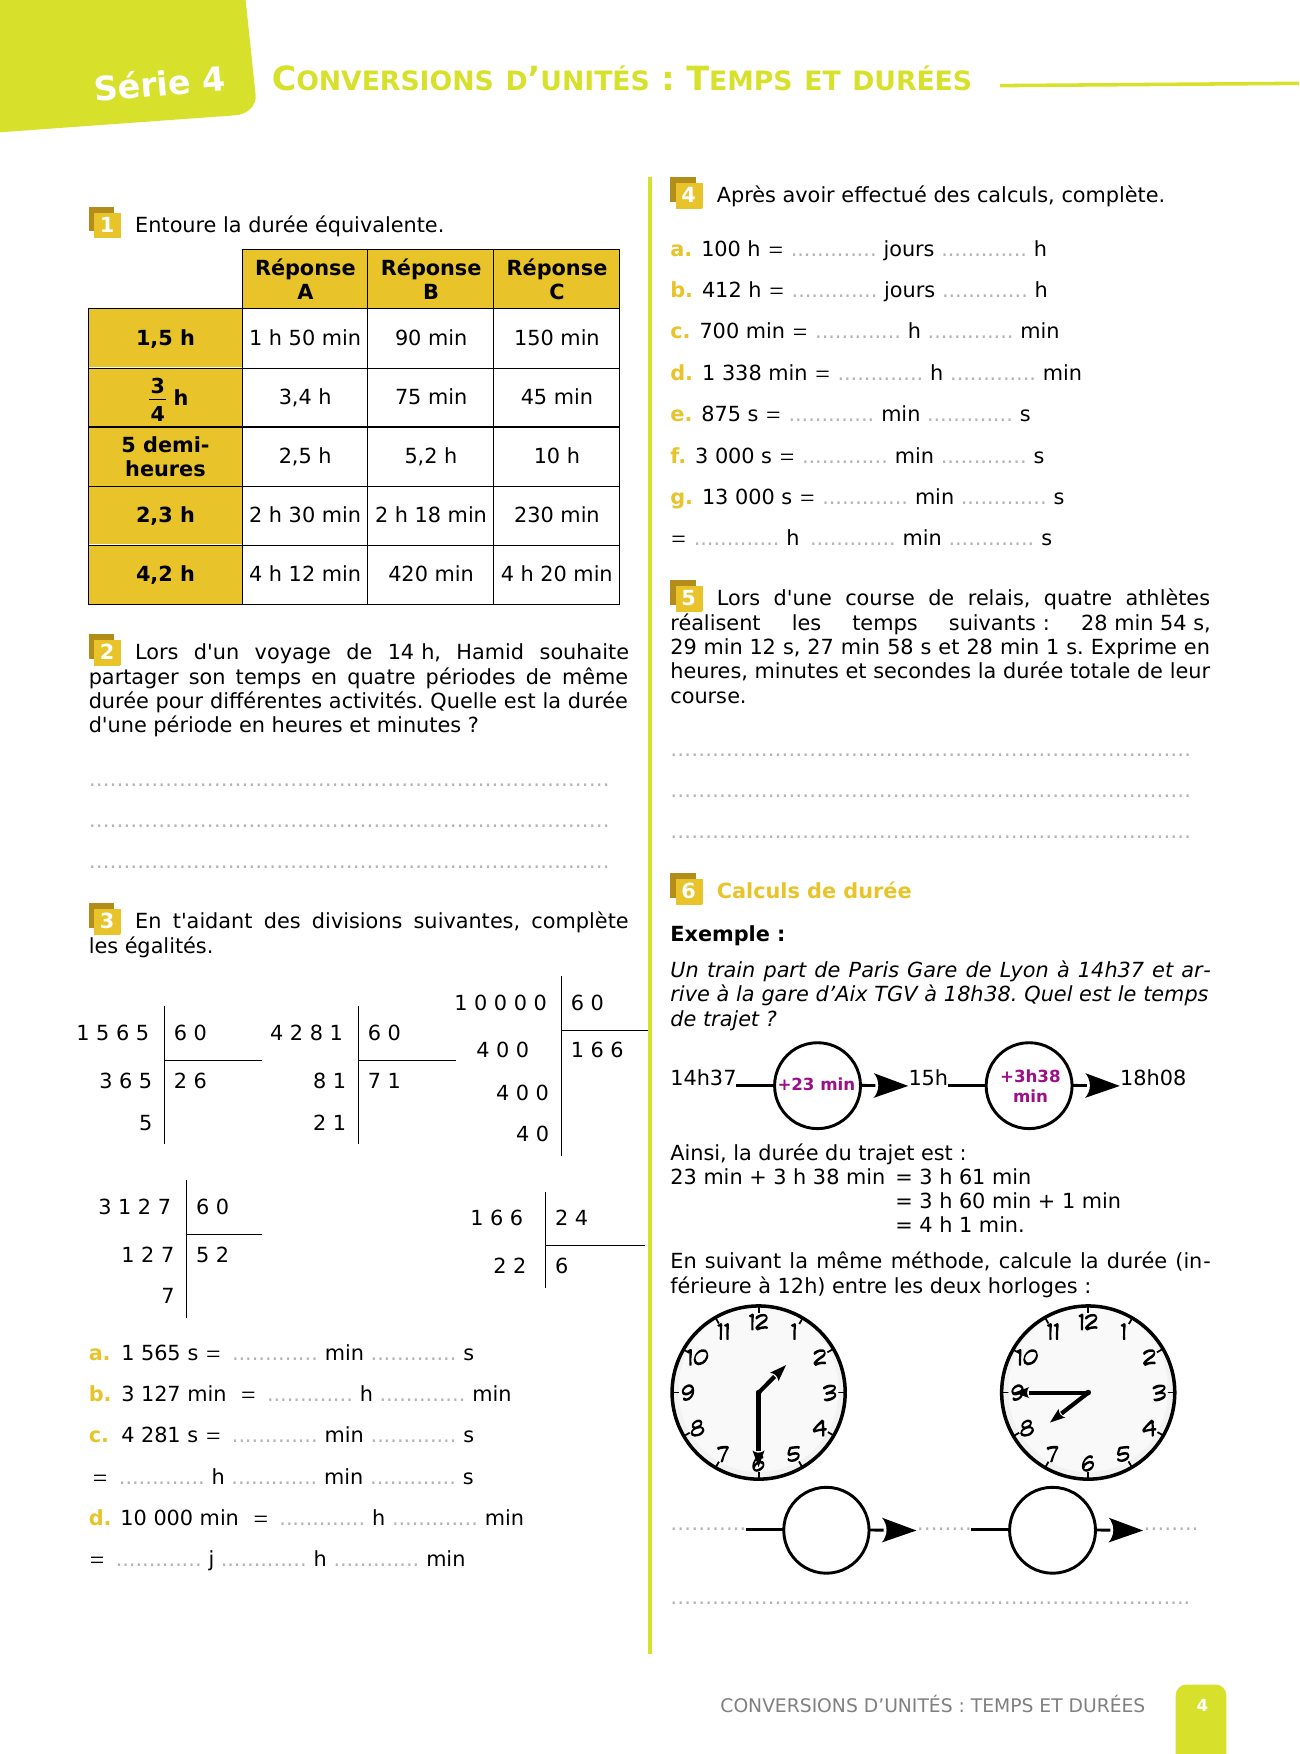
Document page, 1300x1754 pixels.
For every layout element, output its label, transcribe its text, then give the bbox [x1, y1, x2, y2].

table_header [349, 1006, 358, 1060]
table_cell [552, 1030, 561, 1072]
list = ............. h ............. min ............. s [670, 509, 1211, 551]
table_cell [155, 1060, 164, 1102]
list 700 min = ............. h ............. min [670, 302, 1211, 344]
text …….. [840, 1487, 1039, 1573]
table_header 3 1 2 7 [89, 1180, 177, 1234]
list = ............. j ............. h ............. min [88, 1530, 629, 1572]
list 3 127 min = ............. h ............. min [88, 1365, 629, 1406]
table_cell 10 h [494, 428, 619, 486]
table_cell [552, 1072, 561, 1114]
table_header 1 0 0 0 0 [456, 976, 552, 1029]
table_cell [359, 1102, 456, 1144]
table_cell [536, 1245, 545, 1287]
table_cell 230 min [494, 487, 619, 544]
table_header [155, 1006, 164, 1060]
table_cell [155, 1102, 164, 1144]
table_header 1 5 6 5 [67, 1006, 155, 1060]
table_cell [349, 1102, 358, 1144]
table_cell 7 [89, 1276, 177, 1318]
table_cell 1 h 50 min [243, 309, 367, 367]
table_header [177, 1180, 186, 1234]
table_cell 4 0 0 [456, 1030, 552, 1072]
text Exemple : [670, 922, 1211, 946]
table_header 6 0 [165, 1006, 262, 1060]
table_cell 3 6 5 [67, 1060, 155, 1102]
list 3 000 s = ............. min ............. s [670, 427, 1211, 468]
table_cell 150 min [494, 309, 619, 367]
table_cell [349, 1060, 358, 1102]
table_cell 3,4 h [243, 369, 367, 426]
subtitle Lors d'un voyage de 14 h, Hamid souhaite partager son temps en quatre périodes de même durée pour différentes activités. Quelle est la durée d'une période en heures et minutes ? [88, 634, 629, 738]
table_header [552, 976, 561, 1029]
table_cell 2 2 [461, 1245, 536, 1287]
text ………………………………………………………………... [670, 1585, 1211, 1609]
table_cell 4 0 0 [456, 1072, 552, 1114]
table_cell h [89, 369, 242, 426]
list 4 281 s = ............. min ............. s [88, 1406, 629, 1448]
table_cell 2,3 h [89, 487, 242, 544]
text 14h3715h18h08 [777, 1045, 859, 1127]
table_header Réponse A [243, 250, 367, 308]
table_cell [187, 1276, 262, 1318]
table_header [89, 249, 242, 308]
table_cell 1 2 7 [89, 1234, 177, 1276]
subtitle Entoure la durée équivalente. [114, 207, 629, 237]
table_cell 2 h 18 min [368, 487, 493, 544]
list 1 338 min = ............. h ............. min [670, 344, 1211, 385]
subtitle Après avoir effectué des calculs, complète. [696, 177, 1211, 208]
table_cell [552, 1114, 561, 1156]
table_cell [177, 1276, 186, 1318]
text 14h3715h18h08 [670, 1043, 804, 1129]
table_cell 1,5 h [89, 309, 242, 367]
table_cell 5 2 [187, 1235, 262, 1276]
table_cell 90 min [368, 309, 493, 367]
text 14h3715h18h08 [831, 1043, 1015, 1129]
list 10 000 min = ............. h ............. min [88, 1489, 629, 1530]
subtitle Lors d'une course de relais, quatre athlètes réalisent les temps suivants : 28 min 54 s, 29 min 12 s, 27 min 58 s et 28 min 1 s. Exprime en heures, minutes et secondes la durée totale de leur course. [670, 580, 1211, 708]
table_cell 4 h 12 min [243, 546, 367, 604]
table_cell 8 1 [262, 1060, 349, 1102]
table_cell 4,2 h [89, 546, 242, 604]
table_cell 420 min [368, 546, 493, 604]
table_header Réponse C [494, 250, 619, 308]
text [1012, 1489, 1094, 1571]
list 100 h = ............. jours ............. h [670, 220, 1211, 261]
table_header 2 4 [546, 1192, 645, 1245]
table_cell 5 [67, 1102, 155, 1144]
table_header 1 6 6 [461, 1192, 536, 1245]
table_cell 75 min [368, 369, 493, 426]
table_cell 2,5 h [243, 428, 367, 486]
table_cell 6 [546, 1246, 645, 1287]
table_header 4 2 8 1 [262, 1006, 349, 1060]
text 14h3715h18h08 [988, 1045, 1070, 1127]
text ……….. [670, 1487, 813, 1573]
list 13 000 s = ............. min ............. s [670, 468, 1211, 509]
list 1 565 s = ............. min ............. s [88, 1324, 629, 1365]
table_cell 2 6 [165, 1061, 262, 1102]
text Un train part de Paris Gare de Lyon à 14h37 et ar­rive à la gare d’Aix TGV à 18h38. Quel est le temps de trajet ? [670, 958, 1211, 1031]
table_cell 5,2 h [368, 428, 493, 486]
table_cell [165, 1102, 262, 1144]
text 14h3715h18h08 [1043, 1043, 1211, 1129]
table_header 6 0 [187, 1180, 262, 1234]
subtitle Calculs de durée [696, 873, 1211, 904]
table_cell 4 h 20 min [494, 546, 619, 604]
table_cell 5 demi-heures [89, 428, 242, 486]
table_cell 1 6 6 [562, 1031, 648, 1072]
table_cell 2 h 30 min [243, 487, 367, 544]
table_header 6 0 [562, 976, 648, 1029]
text ……………………………………………………………………………………………………………………………………………………………………………………………………… [670, 720, 1211, 844]
table_header [536, 1192, 545, 1245]
table_cell 4 0 [456, 1114, 552, 1156]
list = ............. h ............. min ............. s [88, 1448, 629, 1489]
text Ainsi, la durée du trajet est : 23 min + 3 h 38 min = 3 h 61 min = 3 h 60 min + 1 min = 4 h 1 min. [670, 1141, 1211, 1238]
text …….. [1067, 1487, 1211, 1573]
table_header Réponse B [368, 250, 493, 308]
table_cell [562, 1114, 648, 1156]
text ……………………………………………………………………………………………………………………………………………………………………………………………………… [88, 749, 629, 874]
table_cell 2 1 [262, 1102, 349, 1144]
table_header 6 0 [359, 1006, 456, 1060]
list 412 h = ............. jours ............. h [670, 261, 1211, 302]
table_cell [562, 1072, 648, 1114]
table_cell [177, 1234, 186, 1276]
text En suivant la même méthode, calcule la durée (in­férieure à 12h) entre les deux horloges : [670, 1249, 1211, 1298]
list 875 s = ............. min ............. s [670, 385, 1211, 427]
subtitle En t'aidant des divisions suivantes, complète les égalités. [88, 903, 629, 958]
table_cell 7 1 [359, 1061, 456, 1102]
table_cell 45 min [494, 369, 619, 426]
text [786, 1489, 867, 1571]
